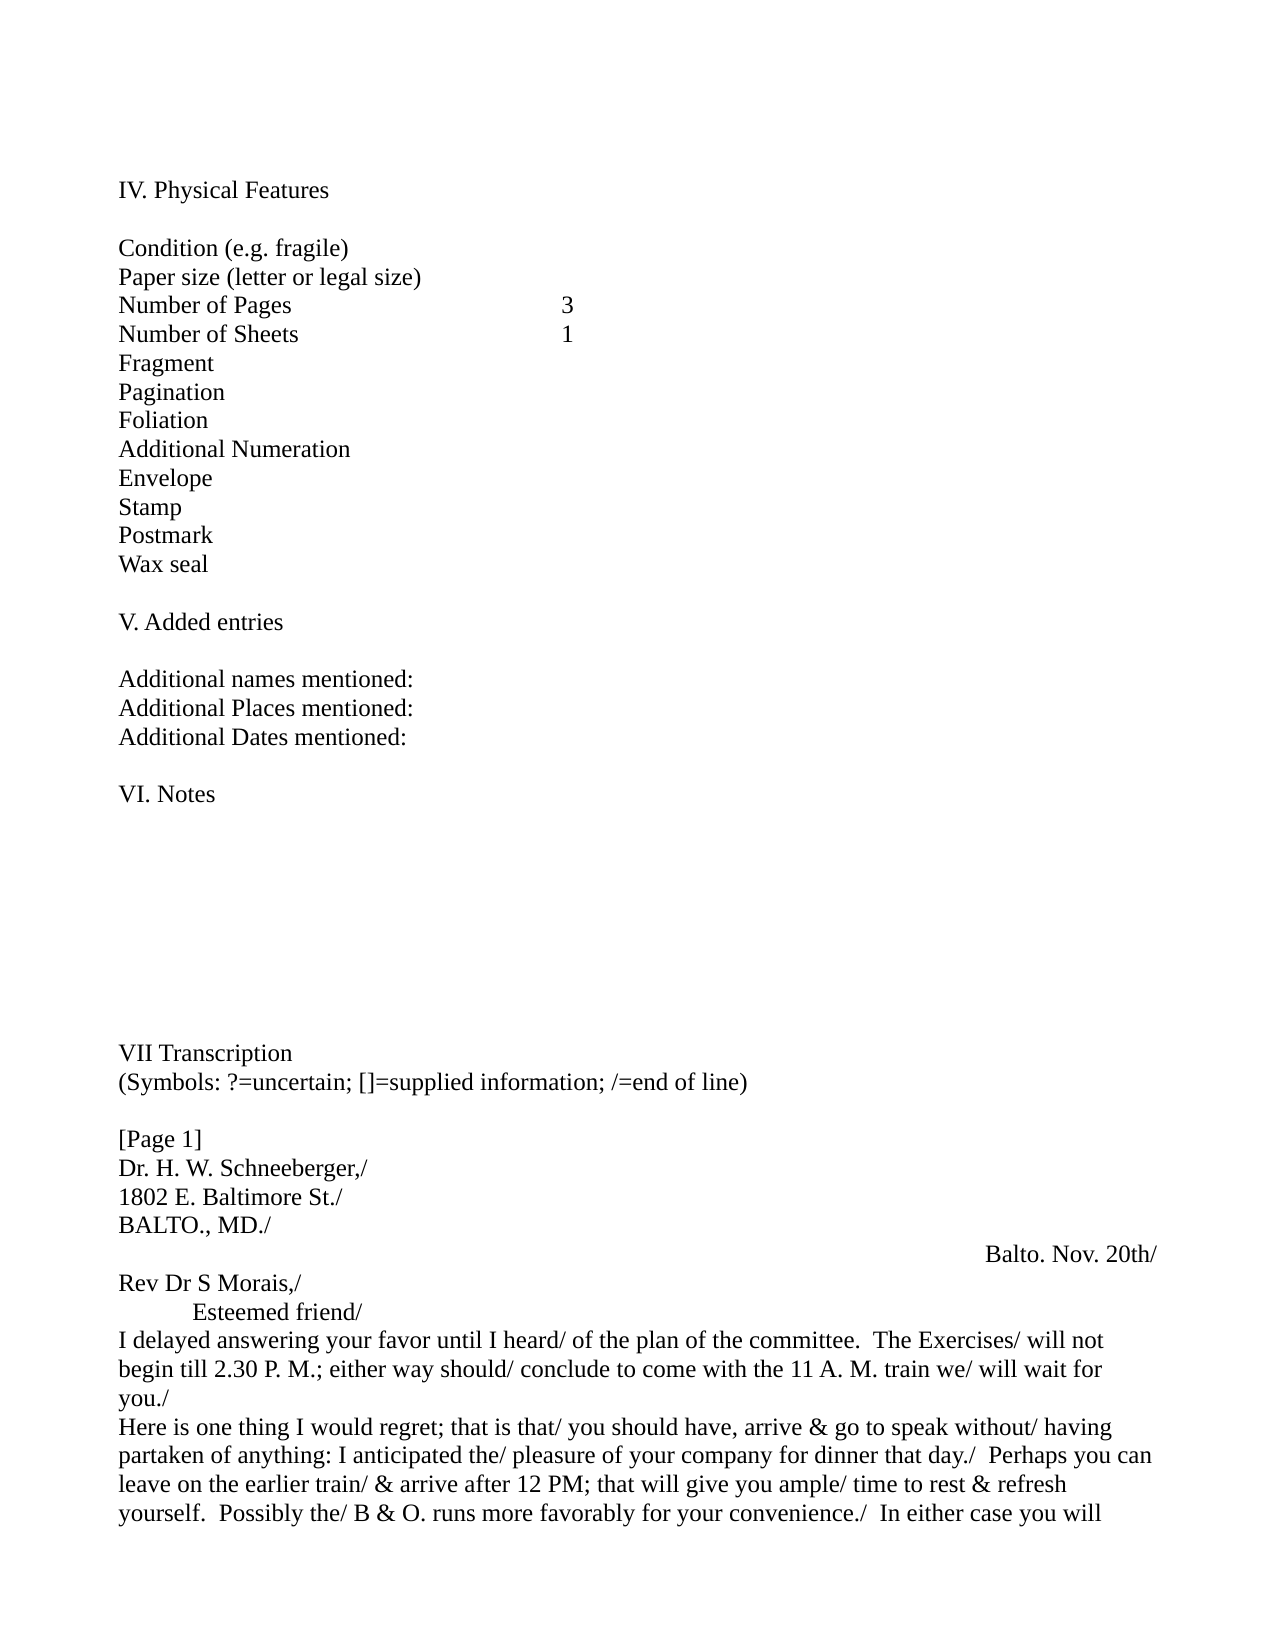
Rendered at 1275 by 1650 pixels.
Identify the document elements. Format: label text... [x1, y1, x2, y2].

text Pagination [118, 377, 1157, 406]
text Additional names mentioned: [118, 664, 1157, 693]
text Esteemed friend/ [118, 1297, 1157, 1326]
text Envelope [118, 463, 1157, 492]
text Number of Pages 3 [118, 291, 1157, 319]
text IV. Physical Features [118, 176, 1157, 204]
text [Page 1] [118, 1124, 1157, 1153]
text Dr. H. W. Schneeberger,/ [118, 1153, 1157, 1182]
text Additional Numeration [118, 434, 1157, 463]
text Postma rk [118, 521, 1157, 549]
text BALTO., MD./ [118, 1211, 1157, 1239]
text Number of Sheets 1 [118, 319, 1157, 348]
text Paper size (letter or legal size) [118, 262, 1157, 291]
text Additional Dates mentioned: [118, 722, 1157, 751]
text 1802 E. Baltimore St./ [118, 1182, 1157, 1211]
text VI. Notes [118, 779, 1157, 808]
text Rev Dr S Morais,/ [118, 1268, 1157, 1297]
text V. Added entries [118, 607, 1157, 636]
text Fragment [118, 348, 1157, 377]
text Here is one thing I would regret; that is that/ you should have, arrive & go to speak without/ having partaken of anything: I anticipated the/ pleasure of your company for dinner that day./ Perhaps you can leave on the earlier train/ & arrive after 12 PM; that will give you ample/ time to rest & refresh yourself. Possibly the/ B & O. runs more favorably for your convenience./ In either case you will [118, 1412, 1157, 1527]
text Additional Places mentioned: [118, 693, 1157, 722]
text (Symbols: ?=uncertain; []=supplied information; /=end of line) [118, 1067, 1157, 1096]
text I delayed answering your favor until I heard/ of the plan of the committee. The Exercises/ will not begin till 2.30 P. M.; either way should/ conclude to come with the 11 A. M. train we/ will wait for you./ [118, 1326, 1157, 1412]
text Balto. Nov. 20th/ [118, 1239, 1157, 1268]
text VII Transcription [118, 1038, 1157, 1067]
text Wax seal [118, 549, 1157, 578]
text Stamp [118, 492, 1157, 521]
text Condition (e.g. fragile) [118, 233, 1157, 262]
text Foliation [118, 406, 1157, 434]
